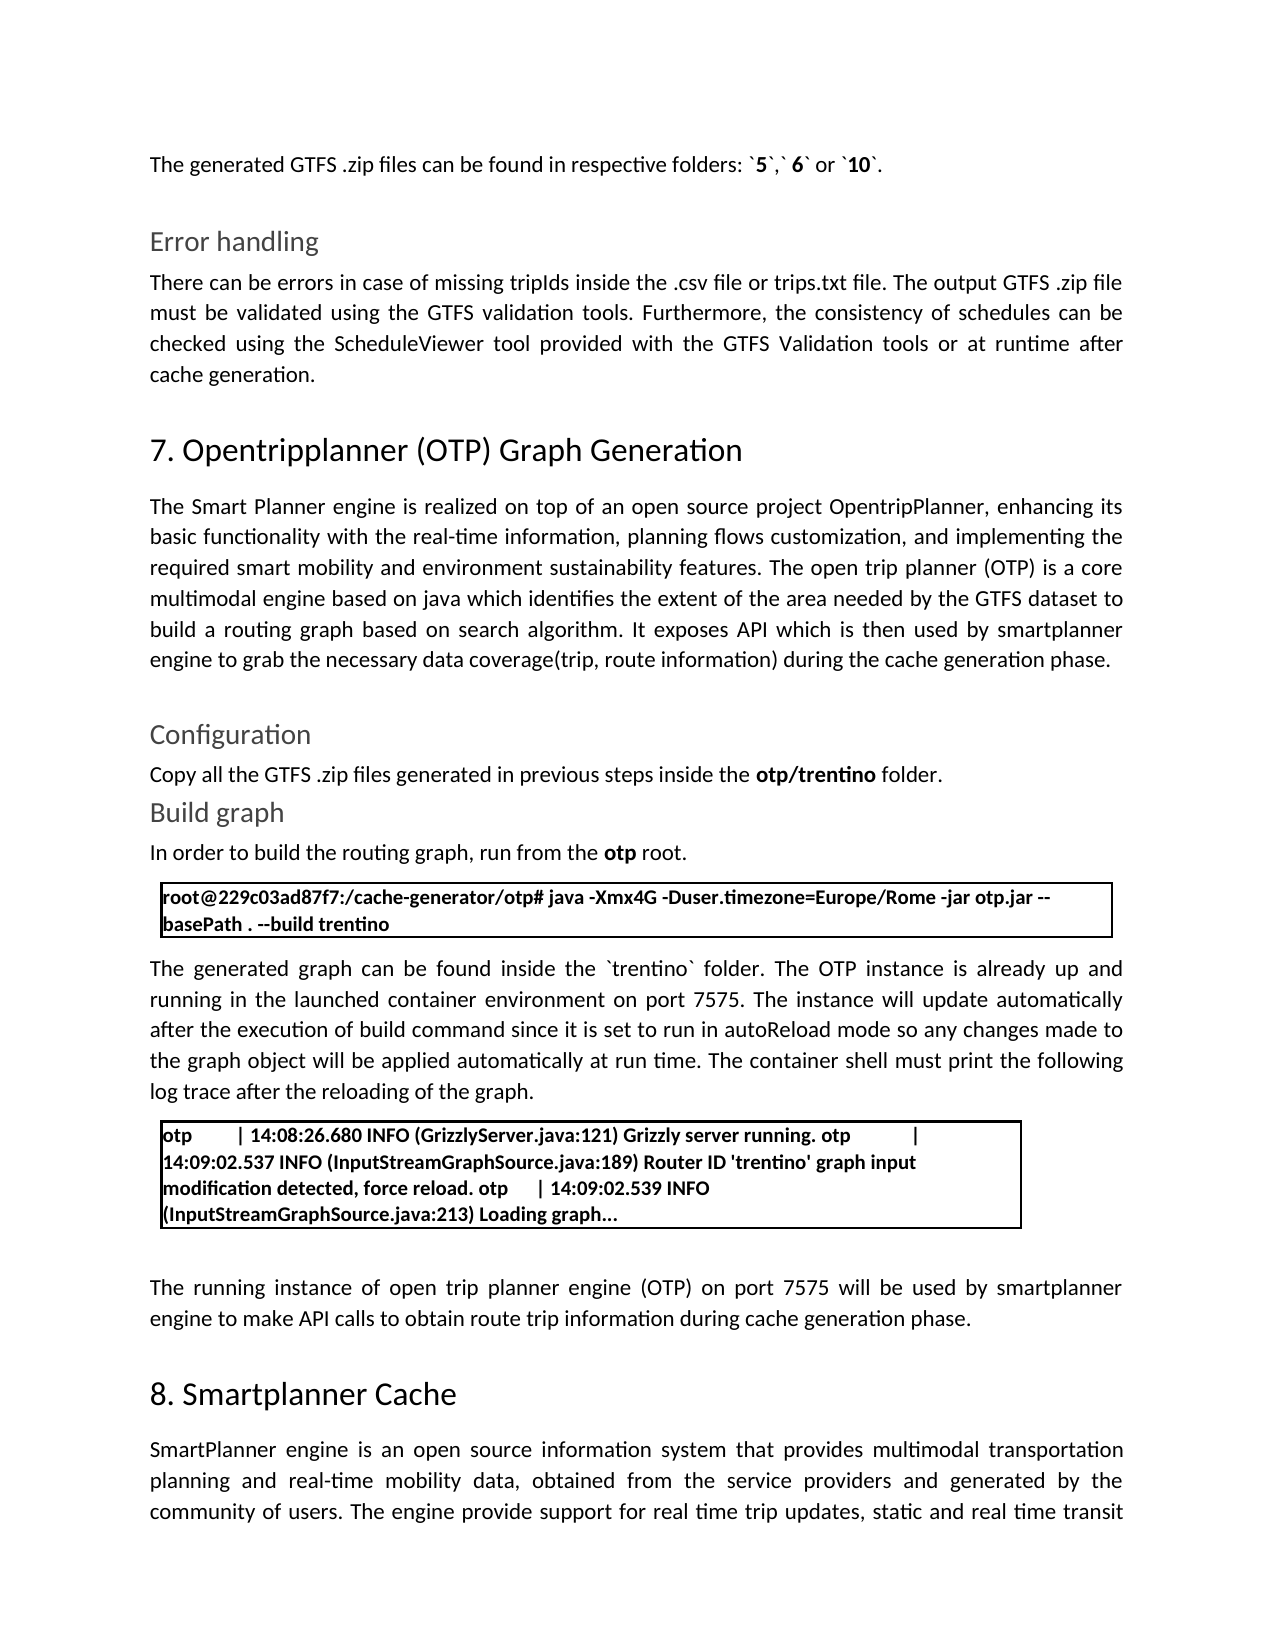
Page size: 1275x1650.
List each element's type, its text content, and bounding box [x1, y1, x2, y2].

text The generated graph can be found inside the `trentino` folder. The OTP instance is already up and running in the launched container environment on port 7575. The instance will update automatically after the execution of build command since it is set to run in autoReload mode so any changes made to the graph object will be applied automatically at run time. The container shell must print the following log trace after the reloading of the graph. [149, 954, 1125, 1105]
text otp | 14:08:26.680 INFO (GrizzlyServer.java:121) Grizzly server running. otp | 14:09:02.537 INFO (InputStreamGraphSource.java:189) Router ID 'trentino' graph input modification detected, force reload. otp | 14:09:02.539 INFO (InputStreamGraphSource.java:213) Loading graph... [163, 1123, 1020, 1227]
text There can be errors in case of missing tripIds inside the .csv file or trips.txt file. The output GTFS .zip file must be validated using the GTFS validation tools. Furthermore, the consistency of schedules can be checked using the ScheduleViewer tool provided with the GTFS Validation tools or at runtime after cache generation. [149, 268, 1125, 388]
subtitle 8. Smartplanner Cache [149, 1372, 1125, 1413]
text SmartPlanner engine is an open source information system that provides multimodal transportation planning and real-time mobility data, obtained from the service providers and generated by the community of users. The engine provide support for real time trip updates, static and real time transit [149, 1435, 1125, 1525]
text The Smart Planner engine is realized on top of an open source project OpentripPlanner, enhancing its basic functionality with the real-time information, planning flows customization, and implementing the required smart mobility and environment sustainability features. The open trip planner (OTP) is a core multimodal engine based on java which identifies the extent of the area needed by the GTFS dataset to build a routing graph based on search algorithm. It exposes API which is then used by smartplanner engine to grab the necessary data coverage(trip, route information) during the cache generation phase. [149, 492, 1125, 673]
subtitle Configuration [149, 716, 1125, 752]
text root@229c03ad87f7:/cache-generator/otp# java -Xmx4G -Duser.timezone=Europe/Rome -jar otp.jar --basePath . --build trentino [163, 884, 1111, 936]
subtitle Error handling [149, 223, 1125, 259]
subtitle Build graph [149, 794, 1125, 830]
text The running instance of open trip planner engine (OTP) on port 7575 will be used by smartplanner engine to make API calls to obtain route trip information during cache generation phase. [149, 1273, 1125, 1332]
text In order to build the routing graph, run from the otp root. [149, 838, 1125, 866]
text The generated GTFS .zip files can be found in respective folders: `5`,` 6` or `10`. [149, 150, 1125, 178]
text Copy all the GTFS .zip files generated in previous steps inside the otp/trentino folder. [149, 761, 1125, 789]
subtitle 7. Opentripplanner (OTP) Graph Generation [149, 429, 1125, 470]
